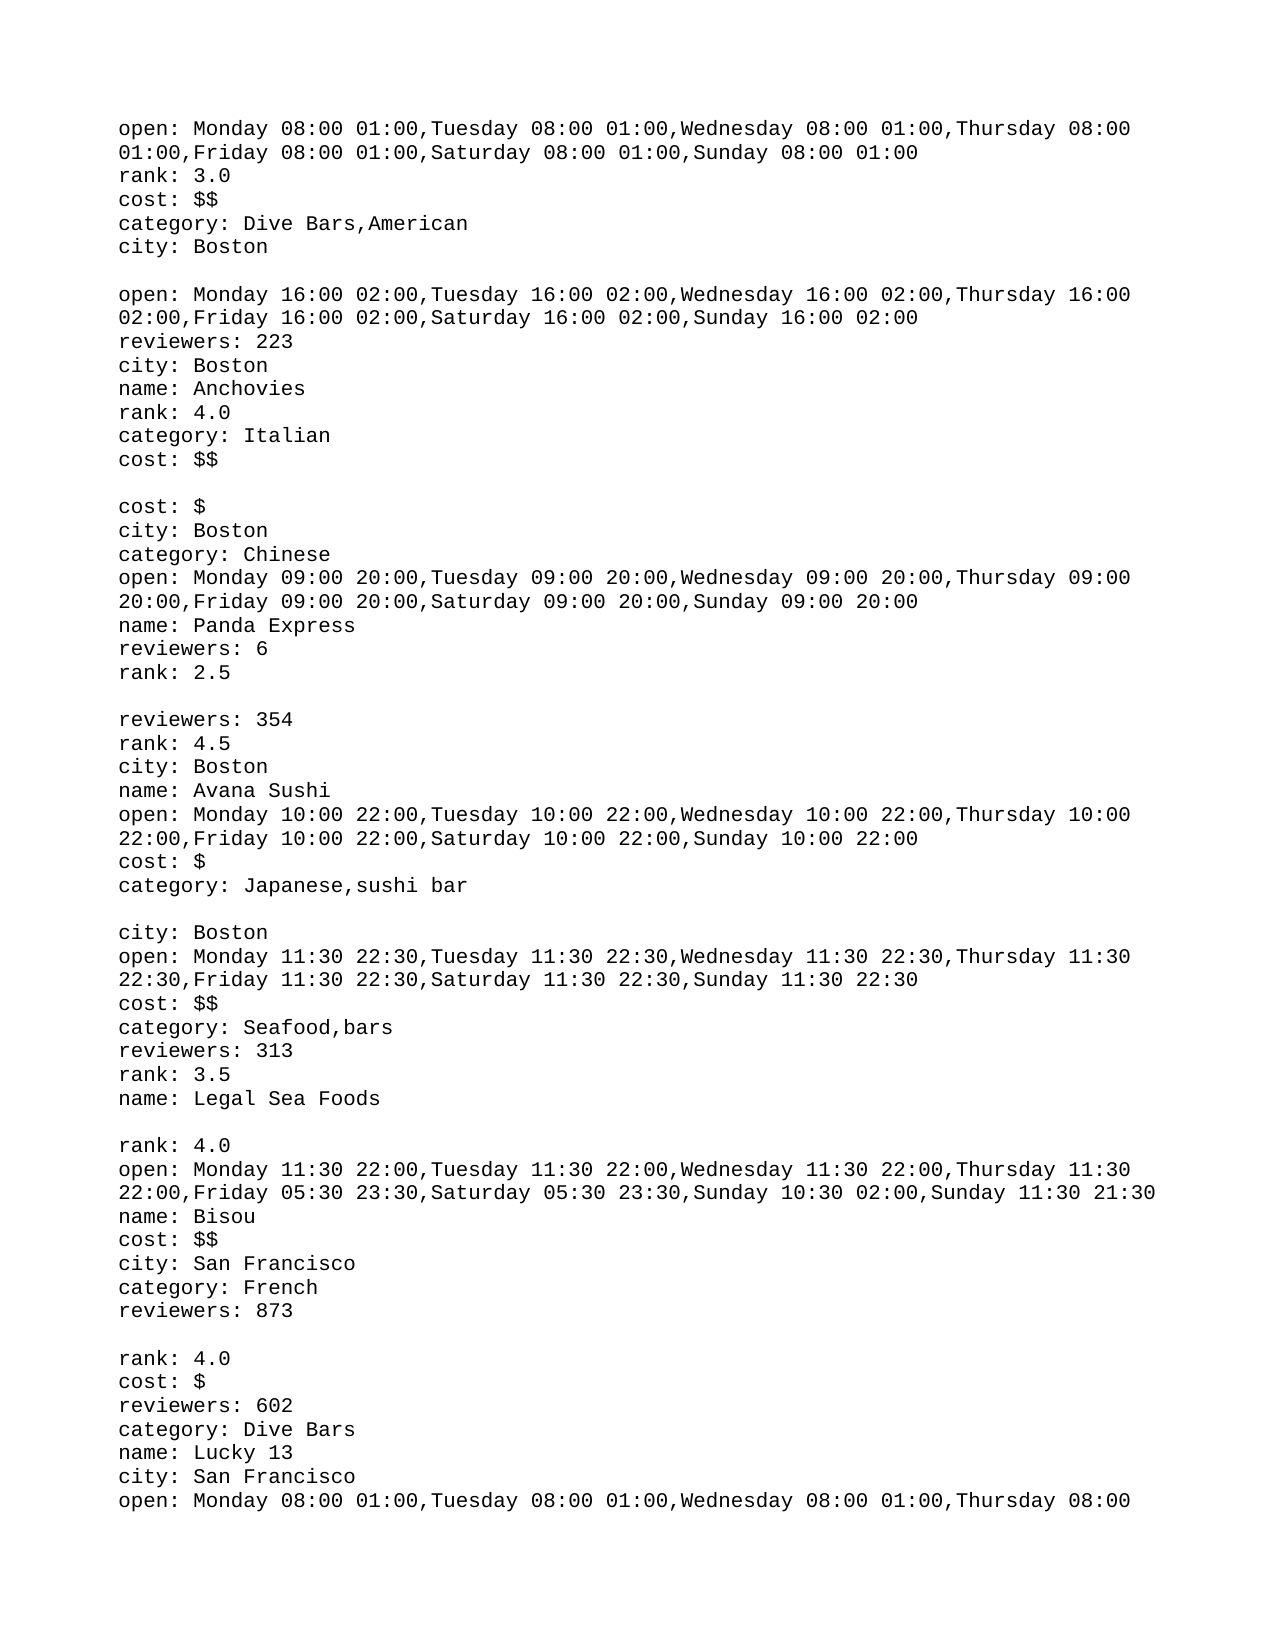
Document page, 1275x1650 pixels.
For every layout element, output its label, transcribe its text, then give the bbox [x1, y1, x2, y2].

text category: Dive Bars,American [118, 213, 1157, 236]
text cost: $$ [118, 1229, 1157, 1253]
text cost: $ [118, 851, 1157, 875]
text open: Monday 08:00 01:00,Tuesday 08:00 01:00,Wednesday 08:00 01:00,Thursday 08:00 [118, 1489, 1157, 1513]
text open: Monday 08:00 01:00,Tuesday 08:00 01:00,Wednesday 08:00 01:00,Thursday 08:00 01:00,Friday 08:00 01:00,Saturday 08:00 01:00,Sunday 08:00 01:00 [118, 118, 1157, 165]
text city: San Francisco [118, 1253, 1157, 1277]
text category: Chinese [118, 544, 1157, 567]
text rank: 4.5 [118, 733, 1157, 757]
text city: Boston [118, 757, 1157, 780]
text cost: $$ [118, 449, 1157, 473]
text reviewers: 873 [118, 1300, 1157, 1324]
text city: San Francisco [118, 1466, 1157, 1489]
text rank: 4.0 [118, 402, 1157, 426]
text category: Italian [118, 426, 1157, 449]
text open: Monday 11:30 22:00,Tuesday 11:30 22:00,Wednesday 11:30 22:00,Thursday 11:30 22:00,Friday 05:30 23:30,Saturday 05:30 23:30,Sunday 10:30 02:00,Sunday 11:30 21:30 [118, 1158, 1157, 1206]
text city: Boston [118, 520, 1157, 544]
text reviewers: 223 [118, 331, 1157, 354]
text reviewers: 313 [118, 1040, 1157, 1064]
text name: Legal Sea Foods [118, 1088, 1157, 1111]
text rank: 3.5 [118, 1064, 1157, 1088]
text name: Avana Sushi [118, 780, 1157, 804]
text reviewers: 6 [118, 638, 1157, 662]
text cost: $$ [118, 189, 1157, 213]
text reviewers: 602 [118, 1395, 1157, 1419]
text name: Panda Express [118, 615, 1157, 638]
text city: Boston [118, 236, 1157, 260]
text category: Japanese,sushi bar [118, 875, 1157, 898]
text category: French [118, 1277, 1157, 1300]
text name: Anchovies [118, 378, 1157, 402]
text reviewers: 354 [118, 709, 1157, 733]
text name: Bisou [118, 1206, 1157, 1229]
text open: Monday 16:00 02:00,Tuesday 16:00 02:00,Wednesday 16:00 02:00,Thursday 16:00 02:00,Friday 16:00 02:00,Saturday 16:00 02:00,Sunday 16:00 02:00 [118, 284, 1157, 331]
text rank: 4.0 [118, 1135, 1157, 1158]
text name: Lucky 13 [118, 1442, 1157, 1466]
text rank: 4.0 [118, 1348, 1157, 1371]
text open: Monday 10:00 22:00,Tuesday 10:00 22:00,Wednesday 10:00 22:00,Thursday 10:00 22:00,Friday 10:00 22:00,Saturday 10:00 22:00,Sunday 10:00 22:00 [118, 804, 1157, 851]
text category: Dive Bars [118, 1419, 1157, 1442]
text rank: 3.0 [118, 165, 1157, 189]
text open: Monday 09:00 20:00,Tuesday 09:00 20:00,Wednesday 09:00 20:00,Thursday 09:00 20:00,Friday 09:00 20:00,Saturday 09:00 20:00,Sunday 09:00 20:00 [118, 567, 1157, 615]
text cost: $ [118, 496, 1157, 520]
text category: Seafood,bars [118, 1017, 1157, 1040]
text city: Boston [118, 922, 1157, 946]
text open: Monday 11:30 22:30,Tuesday 11:30 22:30,Wednesday 11:30 22:30,Thursday 11:30 22:30,Friday 11:30 22:30,Saturday 11:30 22:30,Sunday 11:30 22:30 [118, 946, 1157, 993]
text city: Boston [118, 354, 1157, 378]
text cost: $$ [118, 993, 1157, 1017]
text rank: 2.5 [118, 662, 1157, 686]
text cost: $ [118, 1371, 1157, 1395]
